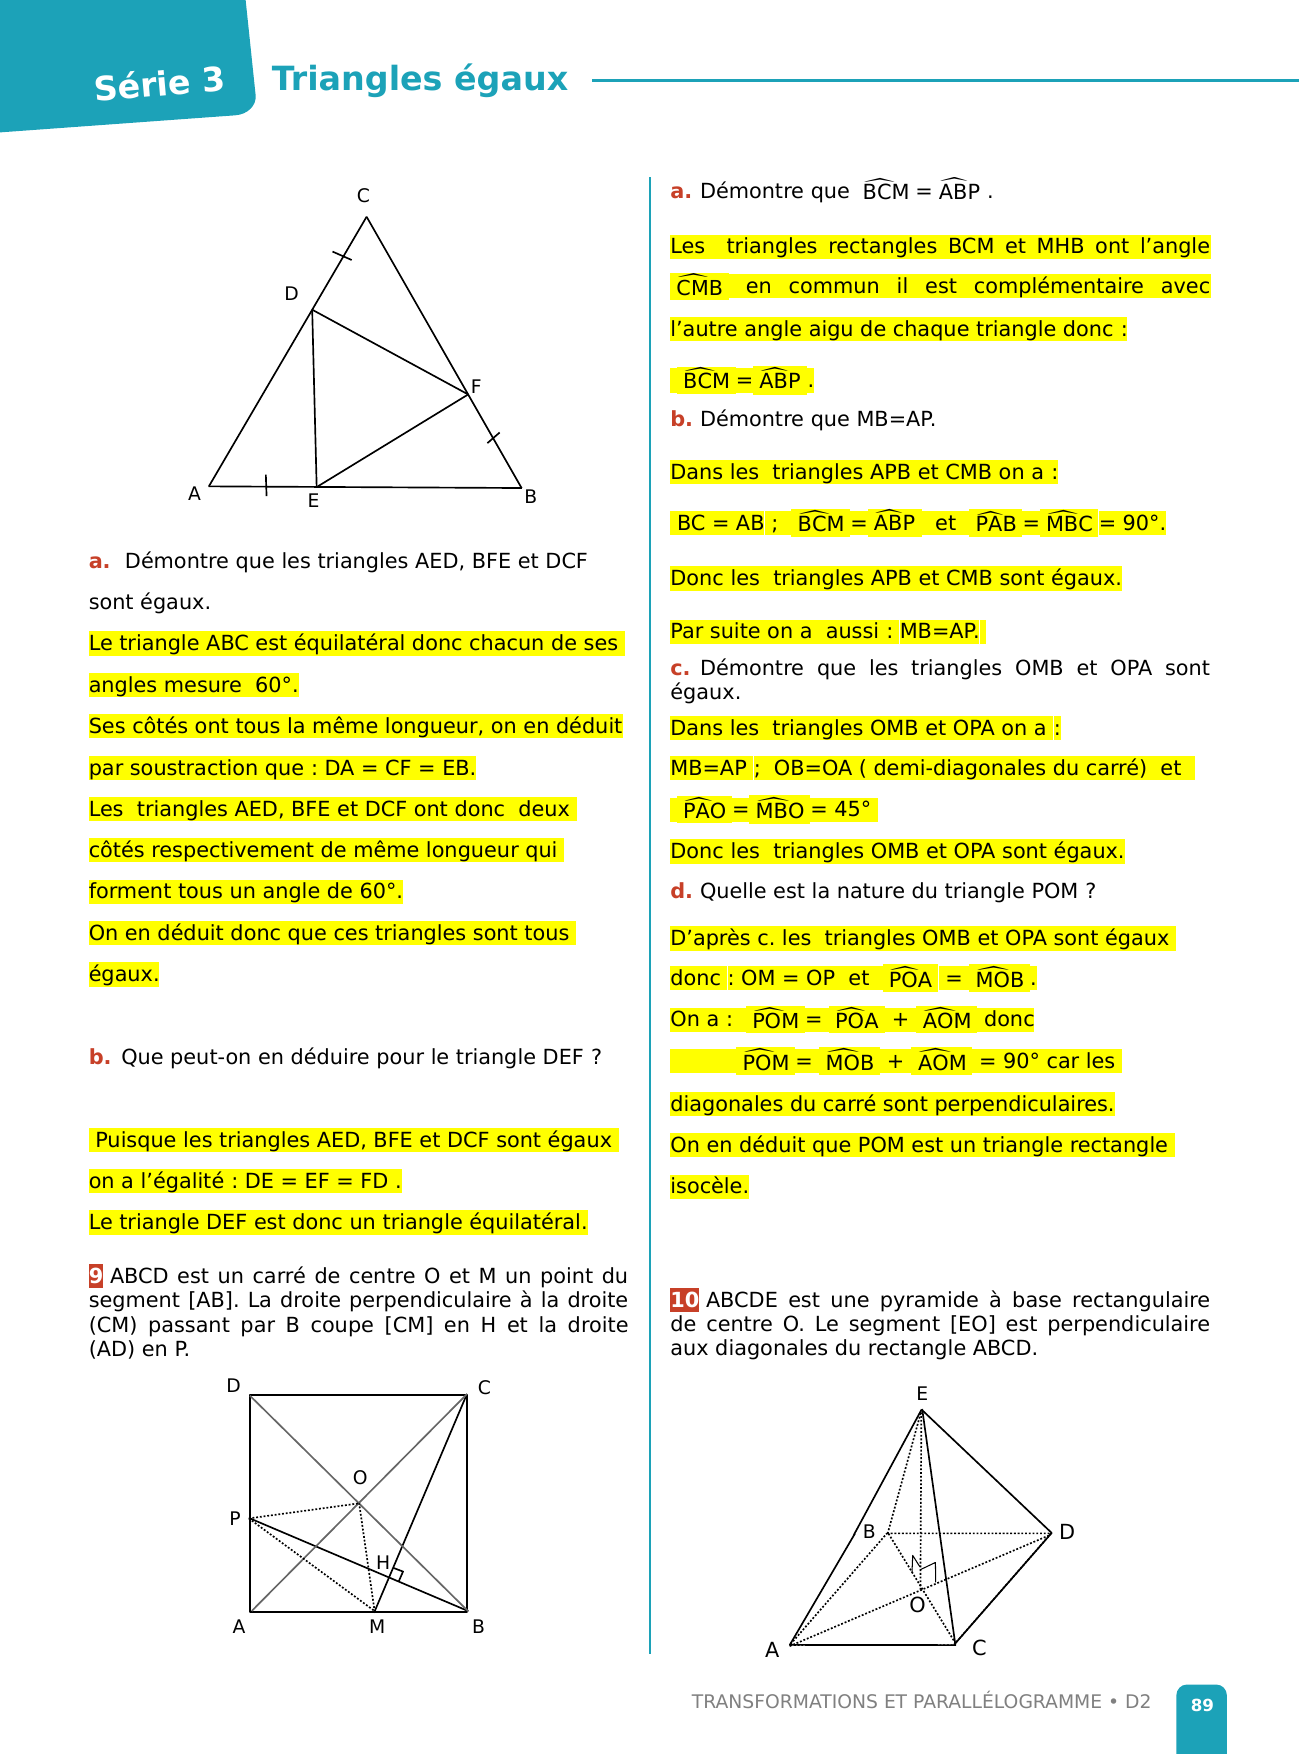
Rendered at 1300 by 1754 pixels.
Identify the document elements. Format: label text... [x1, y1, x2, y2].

subtitle ABCD est un carré de centre O et M un point du segment [AB]. La droite perpendiculaire à la droite (CM) passant par B coupe [CM] en H et la droite (AD) en P. [88, 1264, 629, 1361]
list == 45° [670, 795, 749, 824]
list == 45° [810, 795, 1211, 824]
list Donc les triangles APB et CMB sont égaux. [670, 549, 1211, 591]
list Le triangle DEF est donc un triangle équilatéral. [88, 1193, 629, 1235]
list Le triangle ABC est équilatéral donc chacun de ses angles mesure 60°. [88, 614, 629, 697]
list Par suite on a aussi : MB=AP. [670, 602, 1211, 644]
list D’après c. les triangles OMB et OPA sont égaux donc : OM = OP et = . [670, 909, 1211, 992]
list Que peut-on en déduire pour le triangle DEF ? [88, 1028, 629, 1069]
list BC = AB ; = et == 90°. [670, 496, 1211, 537]
list Quelle est la nature du triangle POM ? [670, 879, 1211, 903]
subtitle ABCDE est une pyramide à base rectangulaire de centre O. Le segment [EO] est perpendiculaire aux diagonales du rectangle ABCD. [670, 1288, 1211, 1361]
list = + = 90° car les diagonales du carré sont perpendiculaires. [670, 1033, 1211, 1116]
list MB=AP ; OB=OA ( demi-diagonales du carré) et [670, 756, 1211, 780]
list Puisque les triangles AED, BFE et DCF sont égaux on a l’égalité : DE = EF = FD . [88, 1111, 629, 1193]
list Démontre que les triangles OMB et OPA sont égaux. [670, 656, 1211, 704]
list On a : = + donc [670, 992, 1211, 1033]
list Démontre que =. [670, 177, 1211, 206]
list Dans les triangles OMB et OPA on a : [670, 716, 1211, 740]
list Dans les triangles APB et CMB on a : [670, 443, 1211, 484]
list Ses côtés ont tous la même longueur, on en déduit par soustraction que : DA = CF = EB. [88, 697, 629, 780]
list On en déduit que POM est un triangle rectangle isocèle. [670, 1116, 1211, 1199]
list Démontre que MB=AP. [670, 407, 1211, 431]
list Les triangles rectangles BCM et MHB ont l’angle en commun il est complémentaire avec l’autre angle aigu de chaque triangle donc : [670, 217, 1211, 341]
list Les triangles AED, BFE et DCF ont donc deux côtés respectivement de même longueur qui forment tous un angle de 60°. [88, 780, 629, 904]
list Démontre que les triangles AED, BFE et DCF sont égaux. [88, 532, 629, 614]
list On en déduit donc que ces triangles sont tous égaux. [88, 904, 629, 987]
list =. [670, 353, 1211, 395]
list Donc les triangles OMB et OPA sont égaux. [670, 839, 1211, 864]
